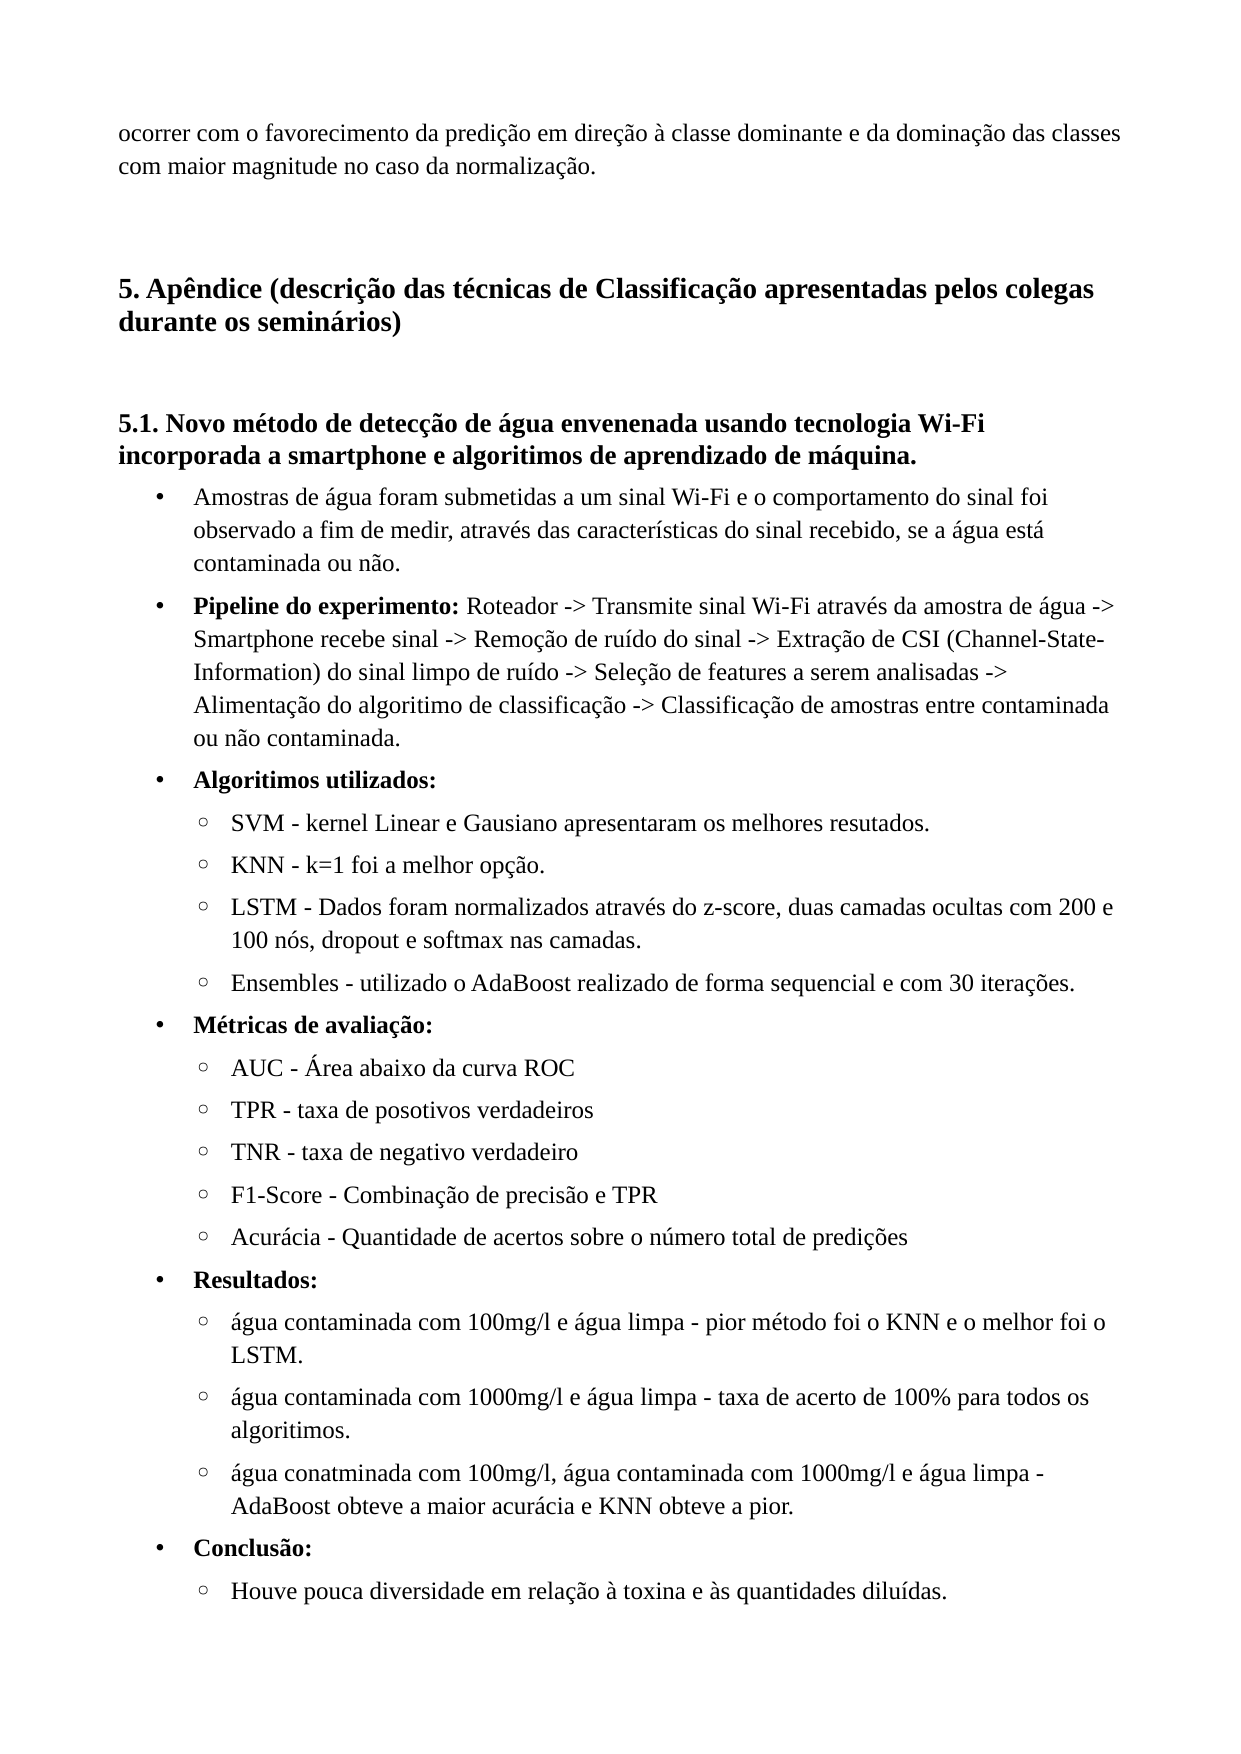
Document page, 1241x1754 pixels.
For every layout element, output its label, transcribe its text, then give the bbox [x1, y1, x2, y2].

list Algoritimos utilizados: [156, 765, 1122, 794]
list KNN - k=1 foi a melhor opção. [193, 850, 1122, 879]
list água contaminada com 100mg/l e água limpa - pior método foi o KNN e o melhor foi o LSTM. [193, 1307, 1122, 1369]
list Métricas de avaliação: [156, 1010, 1122, 1039]
subtitle 5.1. Novo método de detecção de água envenenada usando tecnologia Wi-Fi incorporada a smartphone e algoritimos de aprendizado de máquina. [118, 408, 1122, 470]
text ocorrer com o favorecimento da predição em direção à classe dominante e da dominação das classes com maior magnitude no caso da normalização. [118, 118, 1122, 180]
list TPR - taxa de posotivos verdadeiros [193, 1095, 1122, 1124]
list SVM - kernel Linear e Gausiano apresentaram os melhores resutados. [193, 808, 1122, 836]
list Acurácia - Quantidade de acertos sobre o número total de predições [193, 1222, 1122, 1251]
list Amostras de água foram submetidas a um sinal Wi-Fi e o comportamento do sinal foi observado a fim de medir, através das características do sinal recebido, se a água está contaminada ou não. [156, 482, 1122, 577]
list TNR - taxa de negativo verdadeiro [193, 1137, 1122, 1166]
subtitle 5. Apêndice (descrição das técnicas de Classificação apresentadas pelos colegas durante os seminários) [118, 271, 1122, 338]
list água contaminada com 1000mg/l e água limpa - taxa de acerto de 100% para todos os algoritimos. [193, 1382, 1122, 1444]
list LSTM - Dados foram normalizados através do z-score, duas camadas ocultas com 200 e 100 nós, dropout e softmax nas camadas. [193, 892, 1122, 954]
list Pipeline do experimento: Roteador -> Transmite sinal Wi-Fi através da amostra de água -> Smartphone recebe sinal -> Remoção de ruído do sinal -> Extração de CSI (Channel-State-Information) do sinal limpo de ruído -> Seleção de features a serem analisadas -> Alimentação do algoritimo de classificação -> Classificação de amostras entre contaminada ou não contaminada. [156, 591, 1122, 752]
list F1-Score - Combinação de precisão e TPR [193, 1180, 1122, 1209]
list Resultados: [156, 1265, 1122, 1293]
list Conclusão: [156, 1533, 1122, 1562]
list Houve pouca diversidade em relação à toxina e às quantidades diluídas. [193, 1576, 1122, 1604]
list AUC - Área abaixo da curva ROC [193, 1053, 1122, 1081]
list Ensembles - utilizado o AdaBoost realizado de forma sequencial e com 30 iterações. [193, 968, 1122, 997]
list água conatminada com 100mg/l, água contaminada com 1000mg/l e água limpa - AdaBoost obteve a maior acurácia e KNN obteve a pior. [193, 1458, 1122, 1520]
